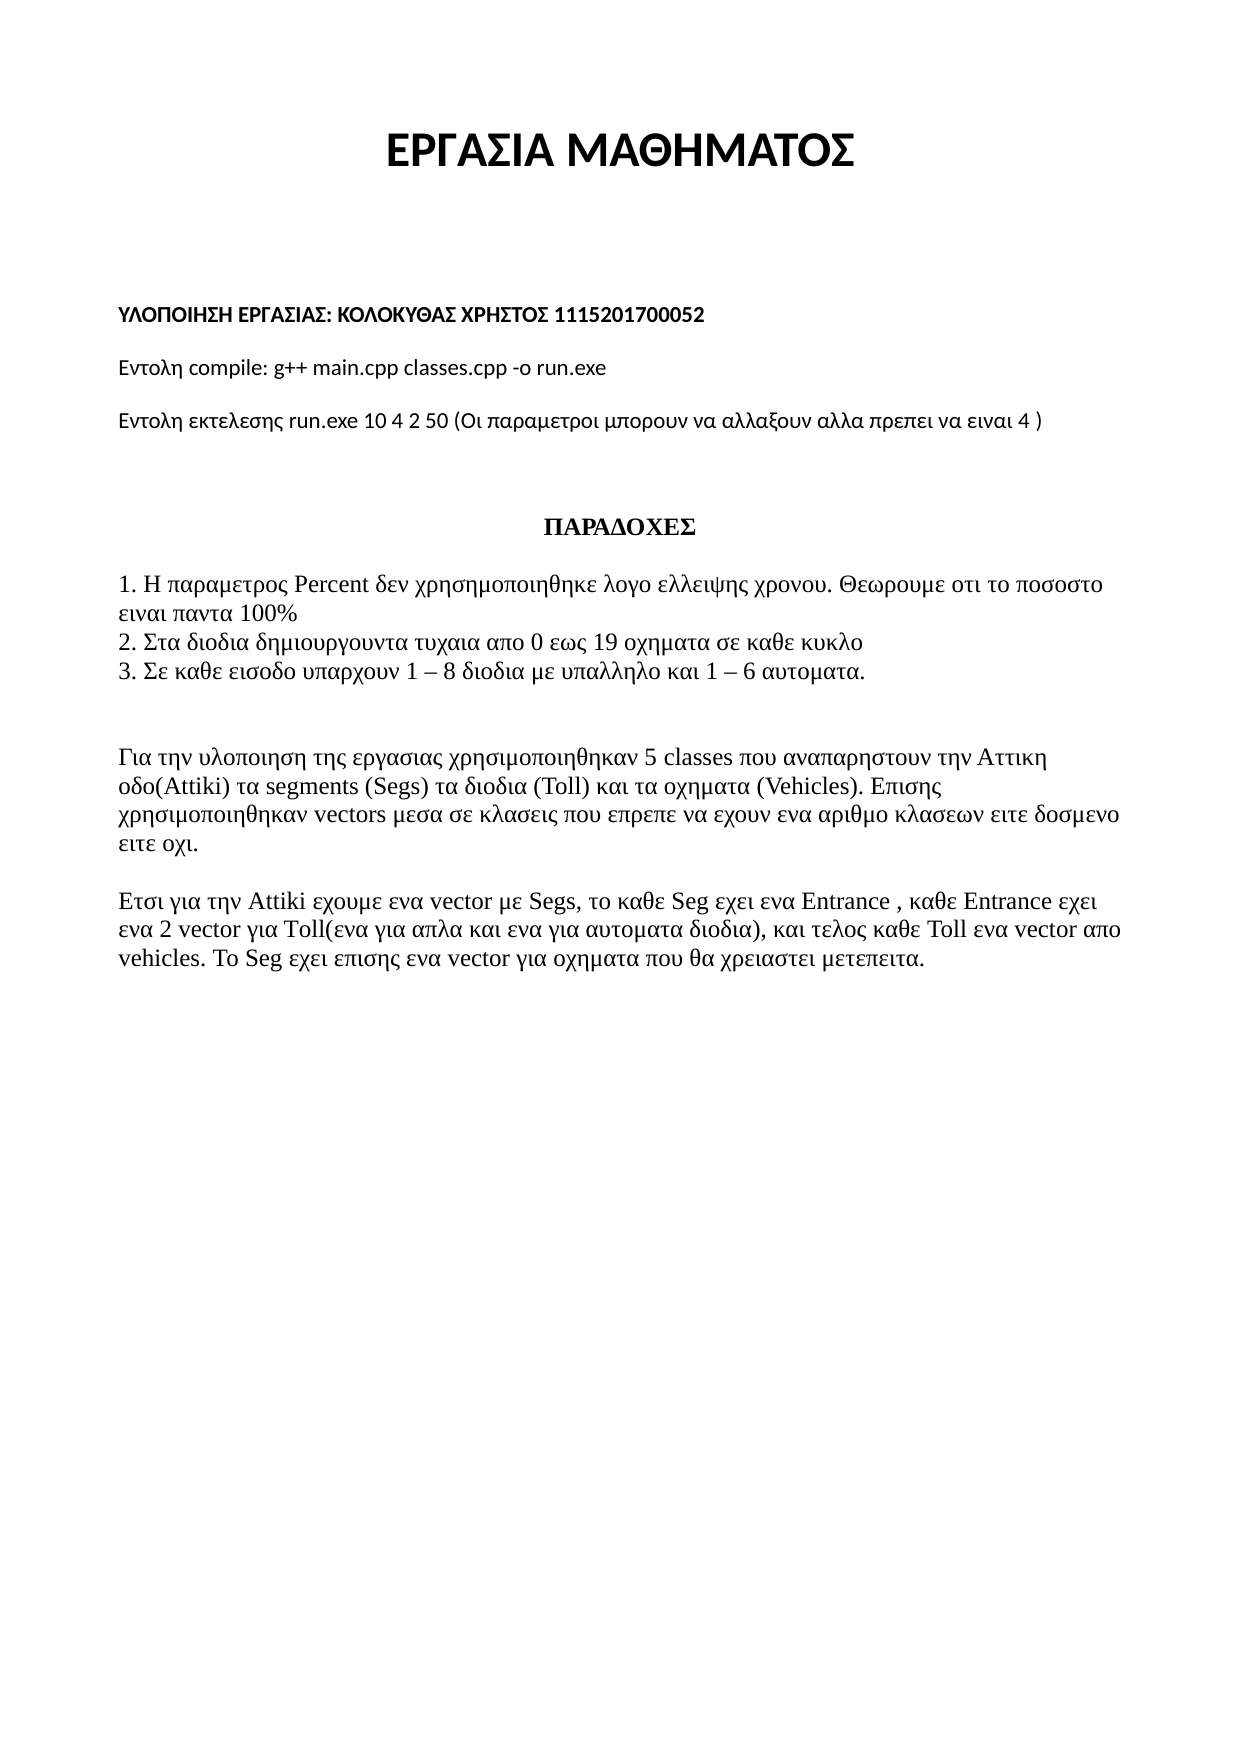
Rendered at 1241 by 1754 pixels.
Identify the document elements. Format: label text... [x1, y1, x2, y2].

text ΕΡΓΑΣΙΑ ΜΑΘΗΜΑΤΟΣ [118, 118, 1122, 179]
text Για την υλοποιηση της εργασιας χρησιμοποιηθηκαν 5 classes που αναπαρηστουν την Αττικη οδο(Attiki) τα segments (Segs) τα διοδια (Toll) και τα οχηματα (Vehicles). Επισης χρησιμοποιηθηκαν vectors μεσα σε κλασεις που επρεπε να εχουν ενα αριθμο κλασεων ειτε δοσμενο ειτε οχι. [118, 742, 1122, 857]
text 1. Η παραμετρος Percent δεν χρησημοποιηθηκε λογο ελλειψης χρονου. Θεωρουμε οτι το ποσοστο ειναι παντα 100% [118, 569, 1122, 627]
text Εντολη compile: g++ main.cpp classes.cpp -o run.exe [118, 353, 1122, 381]
text ΠΑΡΑΔΟΧΕΣ [118, 512, 1122, 541]
text Ετσι για την Attiki εχουμε ενα vector με Segs, το καθε Seg εχει ενα Entrance , καθε Εntrance εχει ενα 2 vector για Τoll(ενα για απλα και ενα για αυτοματα διοδια), και τελος καθε Toll ενα vector απο vehicles. Το Seg εχει επισης ενα vector για οχηματα που θα χρειαστει μετεπειτα. [118, 886, 1122, 972]
text ΥΛΟΠΟΙΗΣΗ ΕΡΓΑΣΙΑΣ: ΚΟΛΟΚΥΘΑΣ ΧΡΗΣΤΟΣ 1115201700052 [118, 300, 1122, 328]
text 3. Σε καθε εισοδο υπαρχουν 1 – 8 διοδια με υπαλληλο και 1 – 6 αυτοματα. [118, 656, 1122, 684]
text Εντολη εκτελεσης run.exe 10 4 2 50 (Οι παραμετροι μπορουν να αλλαξουν αλλα πρεπει να ειναι 4 ) [118, 406, 1122, 434]
text 2. Στα διοδια δημιουργουντα τυχαια απο 0 εως 19 οχηματα σε καθε κυκλο [118, 627, 1122, 656]
